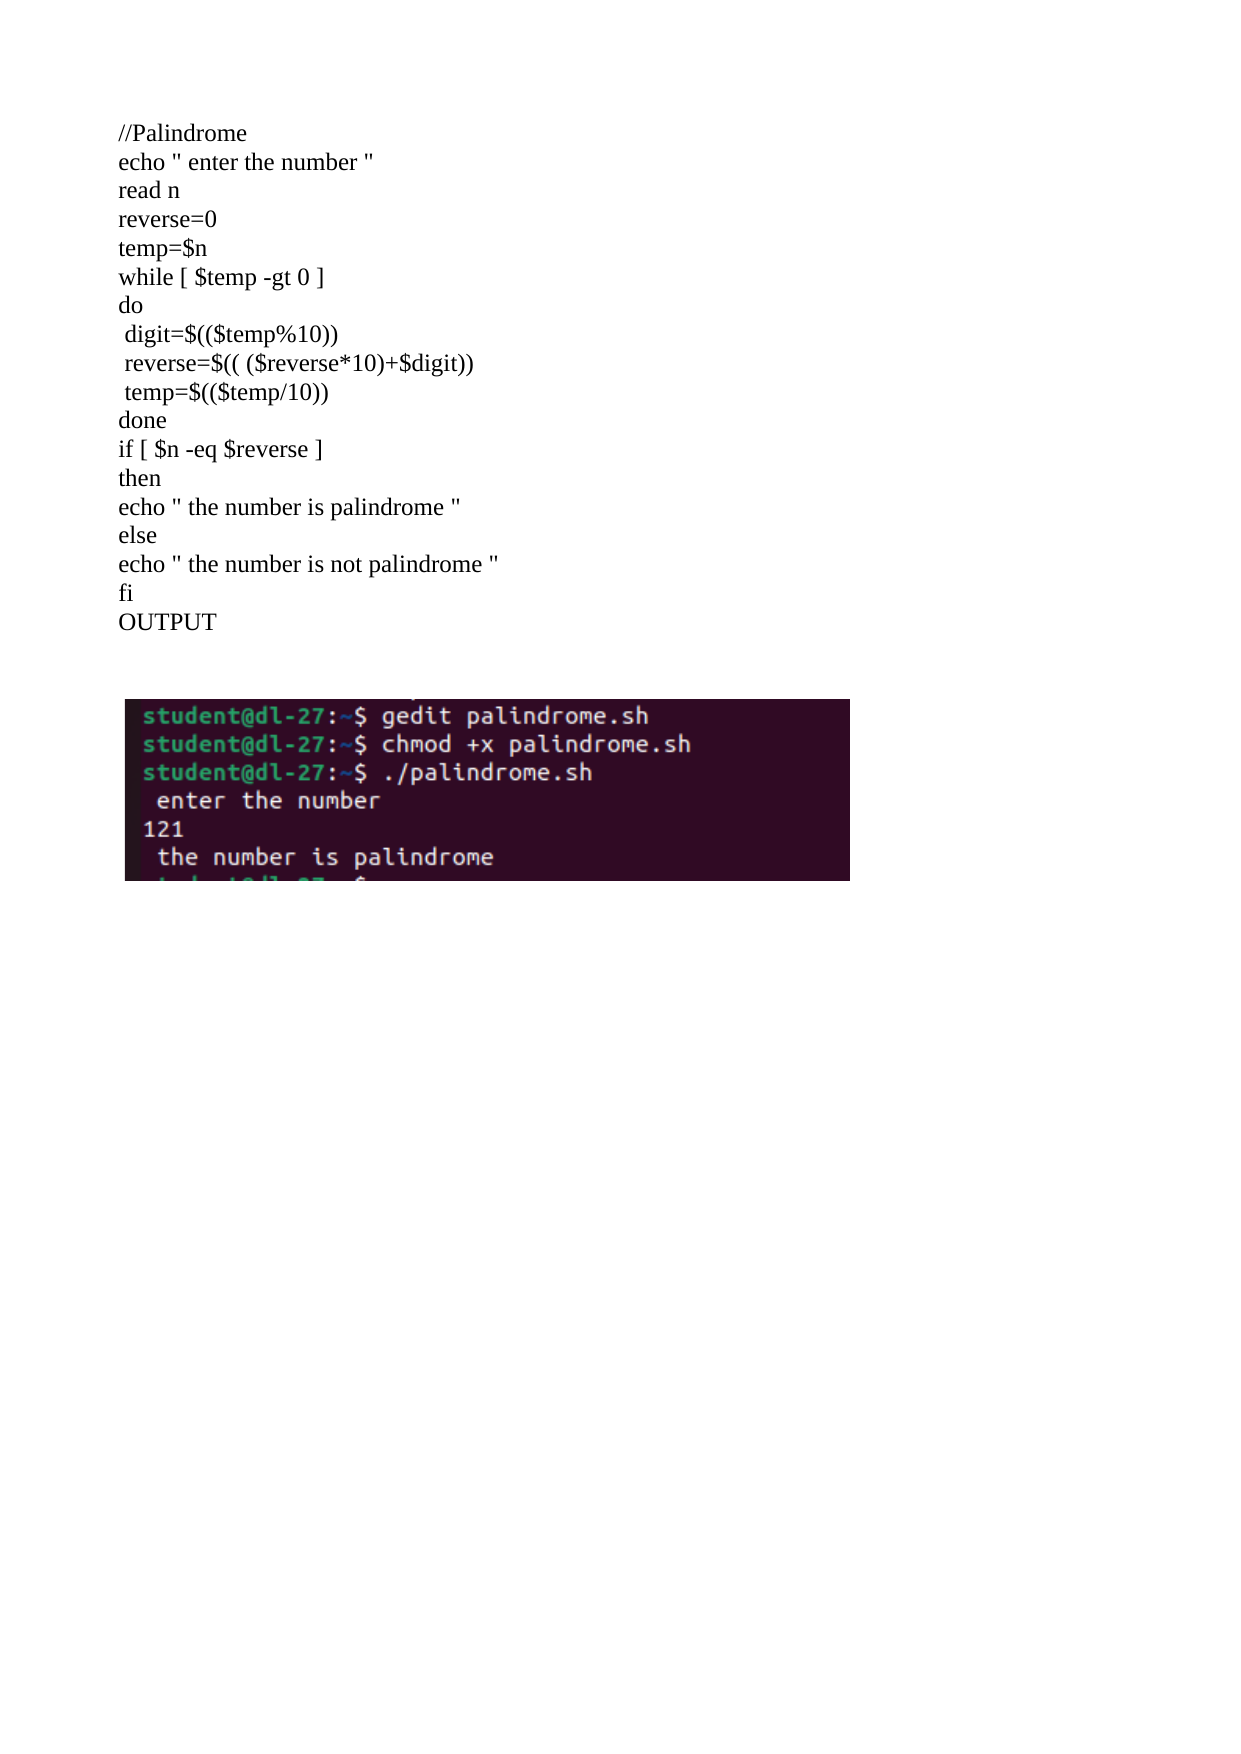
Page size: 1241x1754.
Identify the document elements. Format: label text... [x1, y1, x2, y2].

text temp=$n [118, 233, 1122, 262]
picture [124, 699, 850, 881]
text fi [118, 578, 1122, 607]
text digit=$(($temp%10)) [118, 319, 1122, 348]
text //Palindrome [118, 118, 1122, 147]
text while [ $temp -gt 0 ] [118, 262, 1122, 291]
text read n [118, 176, 1122, 204]
text OUTPUT [118, 607, 1122, 636]
text echo " the number is palindrome " [118, 492, 1122, 521]
text reverse=0 [118, 204, 1122, 233]
text do [118, 291, 1122, 319]
text echo " the number is not palindrome " [118, 549, 1122, 578]
text echo " enter the number " [118, 147, 1122, 176]
text reverse=$(( ($reverse*10)+$digit)) [118, 348, 1122, 377]
text temp=$(($temp/10)) [118, 377, 1122, 406]
text else [118, 521, 1122, 549]
text then [118, 463, 1122, 492]
text if [ $n -eq $reverse ] [118, 434, 1122, 463]
text done [118, 406, 1122, 434]
